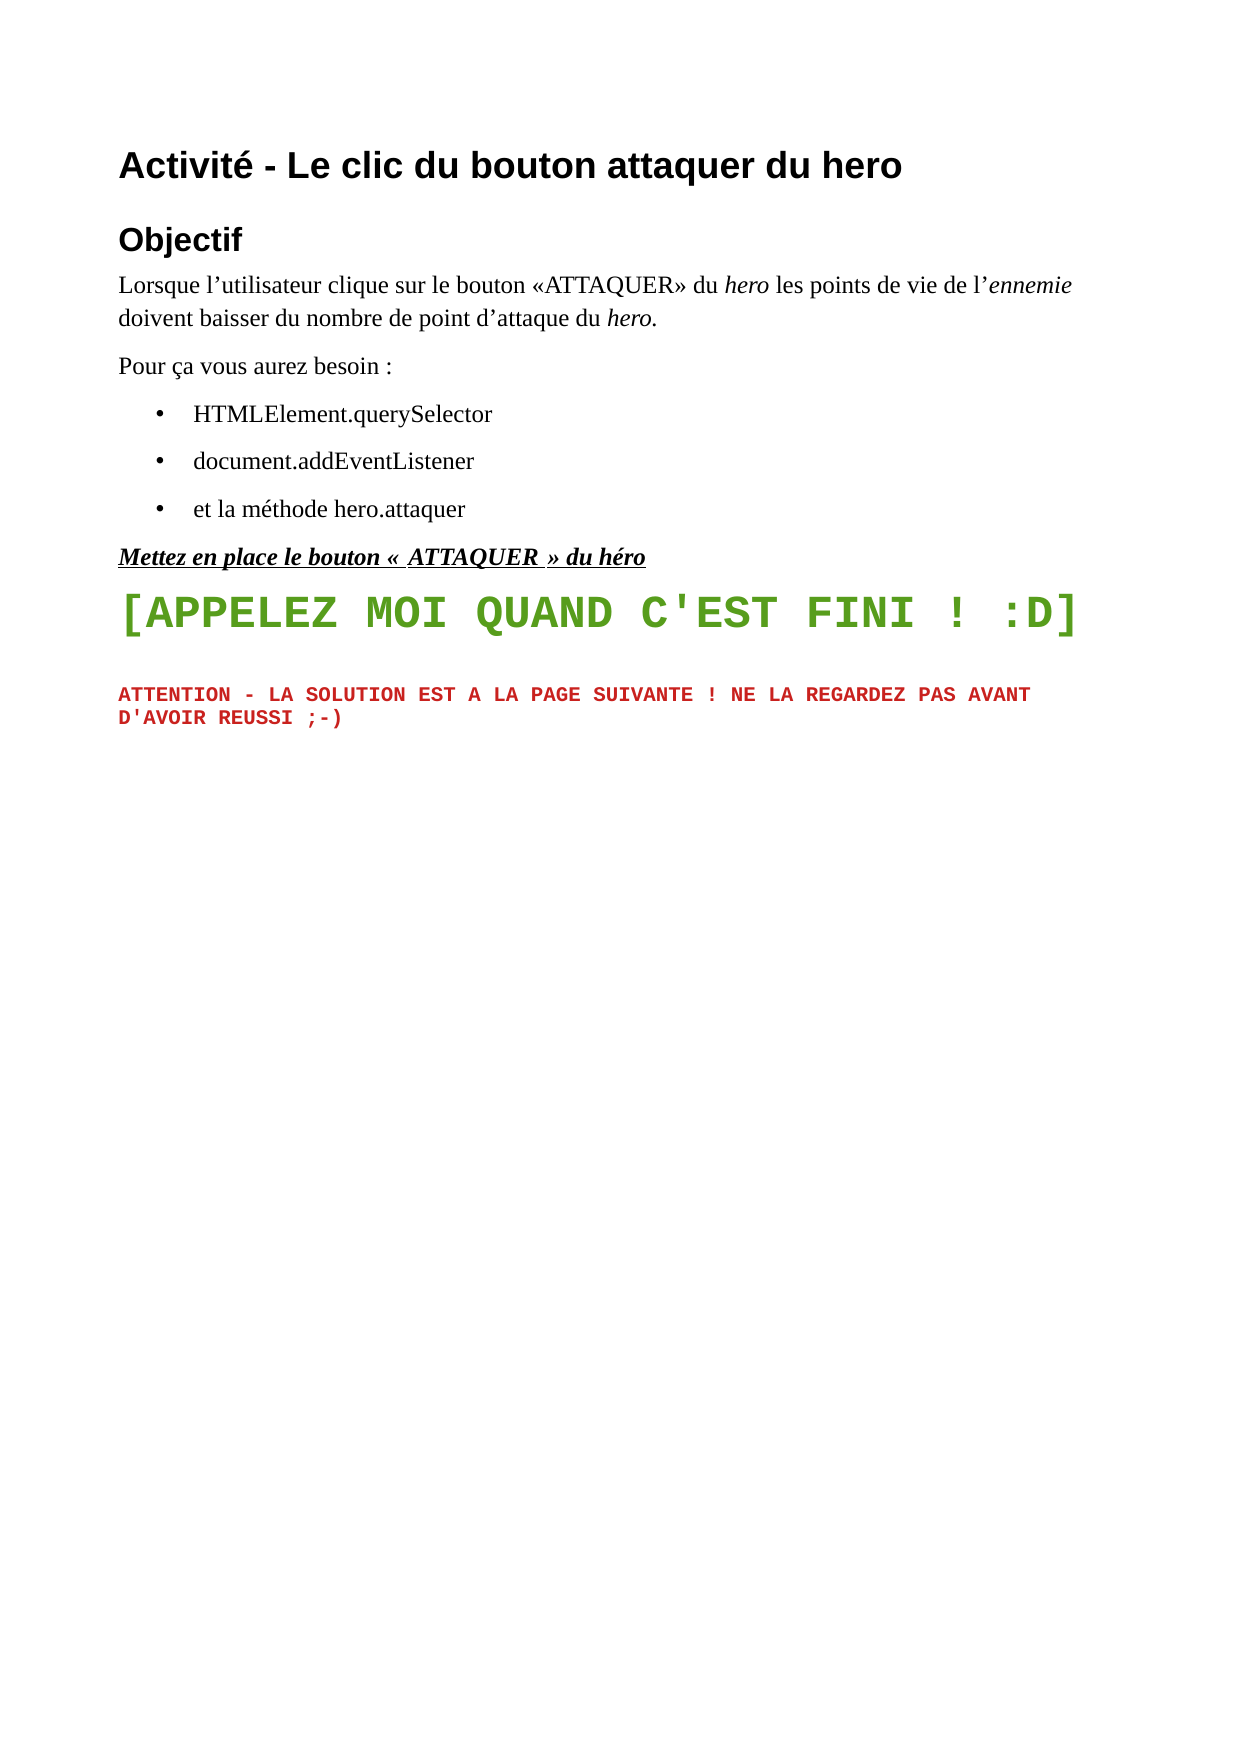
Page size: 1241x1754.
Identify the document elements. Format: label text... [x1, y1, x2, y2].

text ATTENTION - LA SOLUTION EST A LA PAGE SUIVANTE ! NE LA REGARDEZ PAS AVANT D'AVOIR REUSSI ;-) [118, 684, 1122, 731]
text [APPELEZ MOI QUAND C'EST FINI ! :D] [118, 589, 1122, 641]
text Mettez en place le bouton « ATTAQUER » du héro [118, 542, 1122, 570]
text Pour ça vous aurez besoin : [118, 351, 1122, 380]
subtitle Activité - Le clic du bouton attaquer du hero [118, 143, 1122, 186]
subtitle Objectif [118, 219, 1122, 258]
list et la méthode hero.attaquer [156, 494, 1122, 523]
text Lorsque l’utilisateur clique sur le bouton «ATTAQUER» du hero les points de vie de l’ennemie doivent baisser du nombre de point d’attaque du hero. [118, 271, 1122, 332]
list HTMLElement.querySelector [156, 399, 1122, 427]
list document.addEventListener [156, 446, 1122, 475]
